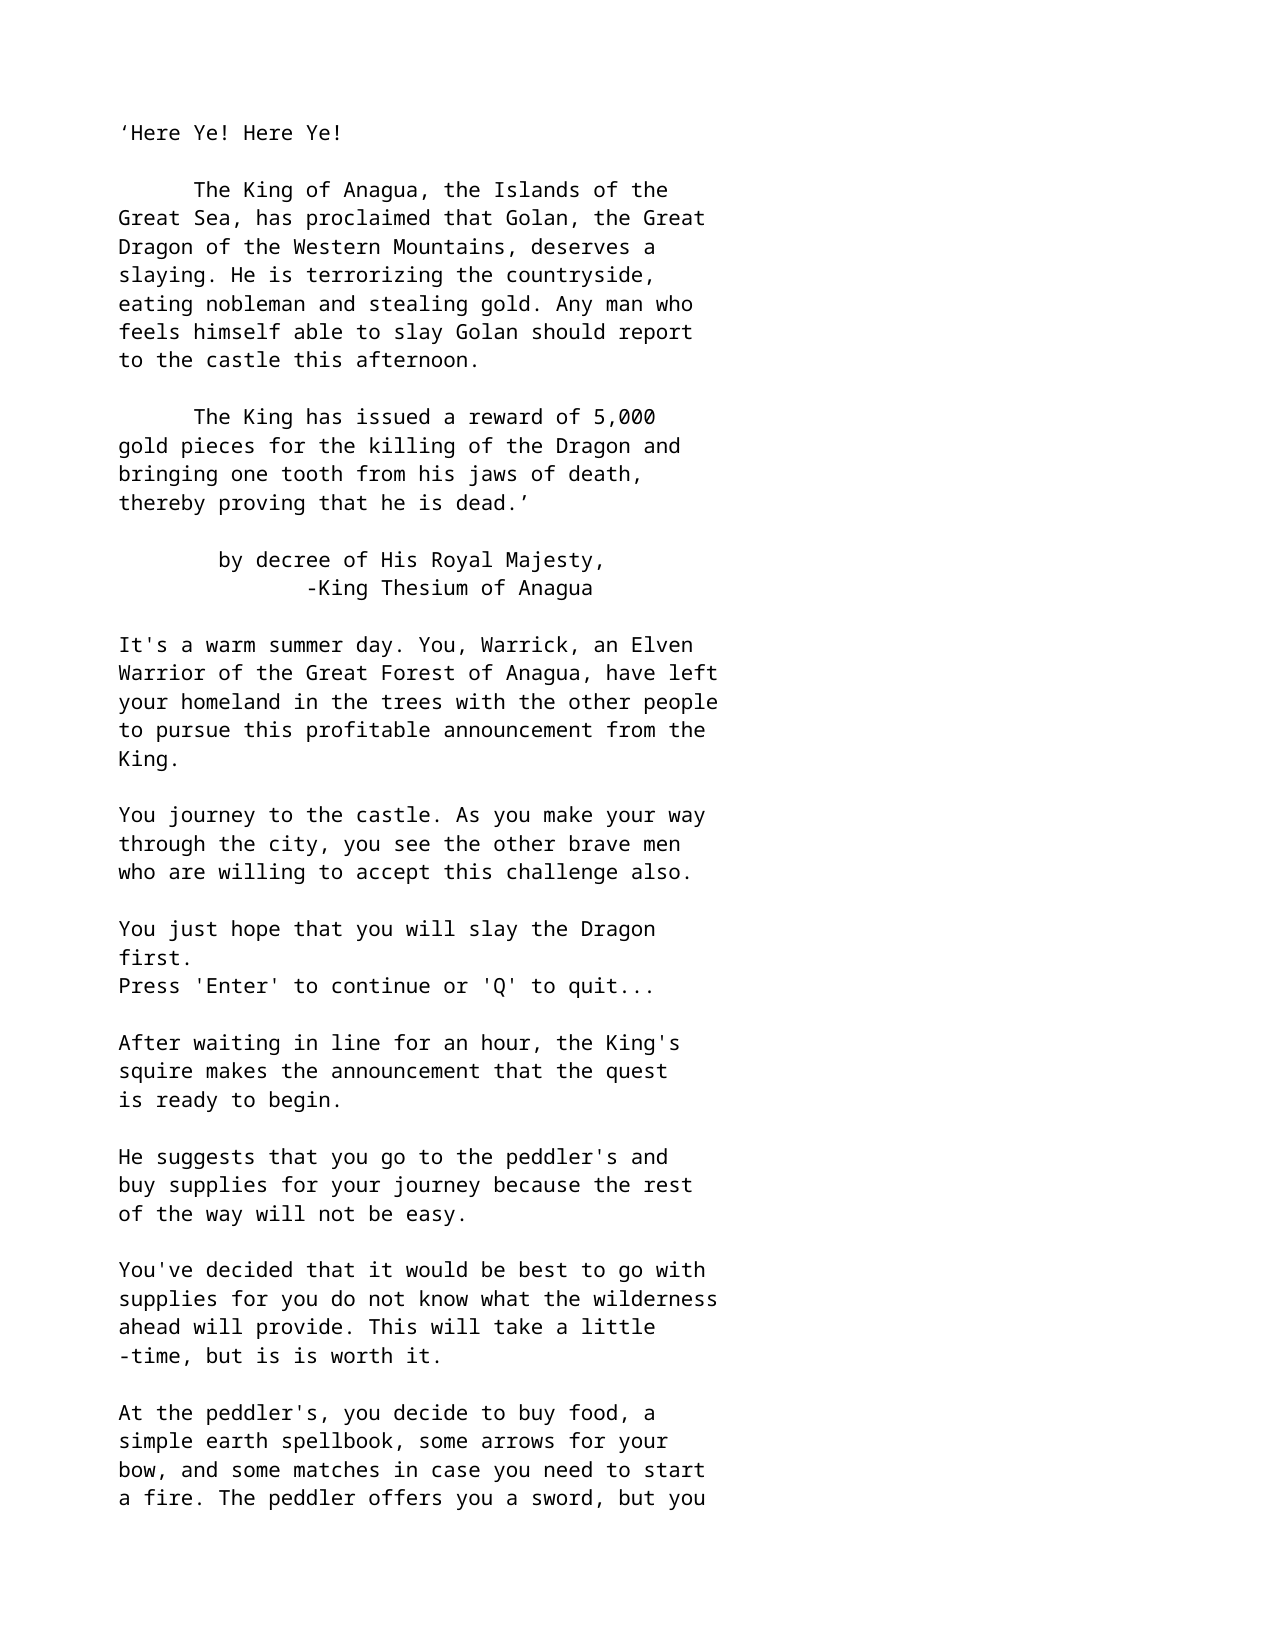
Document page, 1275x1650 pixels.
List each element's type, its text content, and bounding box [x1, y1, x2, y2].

text by decree of His Royal Majesty, [118, 545, 1157, 573]
text After waiting in line for an hour, the King's [118, 1028, 1157, 1057]
text The King of Anagua, the Islands of the [118, 175, 1157, 203]
text thereby proving that he is dead.’ [118, 488, 1157, 516]
text Great Sea, has proclaimed that Golan, the Great [118, 203, 1157, 232]
text It's a warm summer day. You, Warrick, an Elven [118, 630, 1157, 658]
text squire makes the announcement that the quest [118, 1057, 1157, 1085]
text He suggests that you go to the peddler's and [118, 1142, 1157, 1170]
text ‘Here Ye! Here Ye! [118, 118, 1157, 147]
text who are willing to accept this challenge also. [118, 857, 1157, 886]
text your homeland in the trees with the other people [118, 687, 1157, 715]
text to the castle this afternoon. [118, 346, 1157, 374]
text -King Thesium of Anagua [118, 573, 1157, 602]
text You journey to the castle. As you make your way [118, 801, 1157, 829]
text Dragon of the Western Mountains, deserves a [118, 232, 1157, 260]
text of the way will not be easy. [118, 1199, 1157, 1227]
text to pursue this profitable announcement from the [118, 715, 1157, 744]
text simple earth spellbook, some arrows for your [118, 1426, 1157, 1455]
text -time, but is is worth it. [118, 1341, 1157, 1369]
text King. [118, 744, 1157, 772]
text bow, and some matches in case you need to start [118, 1455, 1157, 1483]
text eating nobleman and stealing gold. Any man who [118, 289, 1157, 317]
text The King has issued a reward of 5,000 [118, 402, 1157, 431]
text a fire. The peddler offers you a sword, but you [118, 1483, 1157, 1512]
text gold pieces for the killing of the Dragon and [118, 431, 1157, 459]
text You've decided that it would be best to go with [118, 1256, 1157, 1284]
text supplies for you do not know what the wilderness [118, 1284, 1157, 1312]
text You just hope that you will slay the Dragon [118, 914, 1157, 943]
text slaying. He is terrorizing the countryside, [118, 260, 1157, 289]
text feels himself able to slay Golan should report [118, 317, 1157, 346]
text ahead will provide. This will take a little [118, 1312, 1157, 1341]
text through the city, you see the other brave men [118, 829, 1157, 857]
text At the peddler's, you decide to buy food, a [118, 1398, 1157, 1426]
text is ready to begin. [118, 1085, 1157, 1113]
text bringing one tooth from his jaws of death, [118, 459, 1157, 488]
text Warrior of the Great Forest of Anagua, have left [118, 658, 1157, 687]
text first. [118, 943, 1157, 971]
text buy supplies for your journey because the rest [118, 1170, 1157, 1199]
text Press 'Enter' to continue or 'Q' to quit... [118, 971, 1157, 1000]
